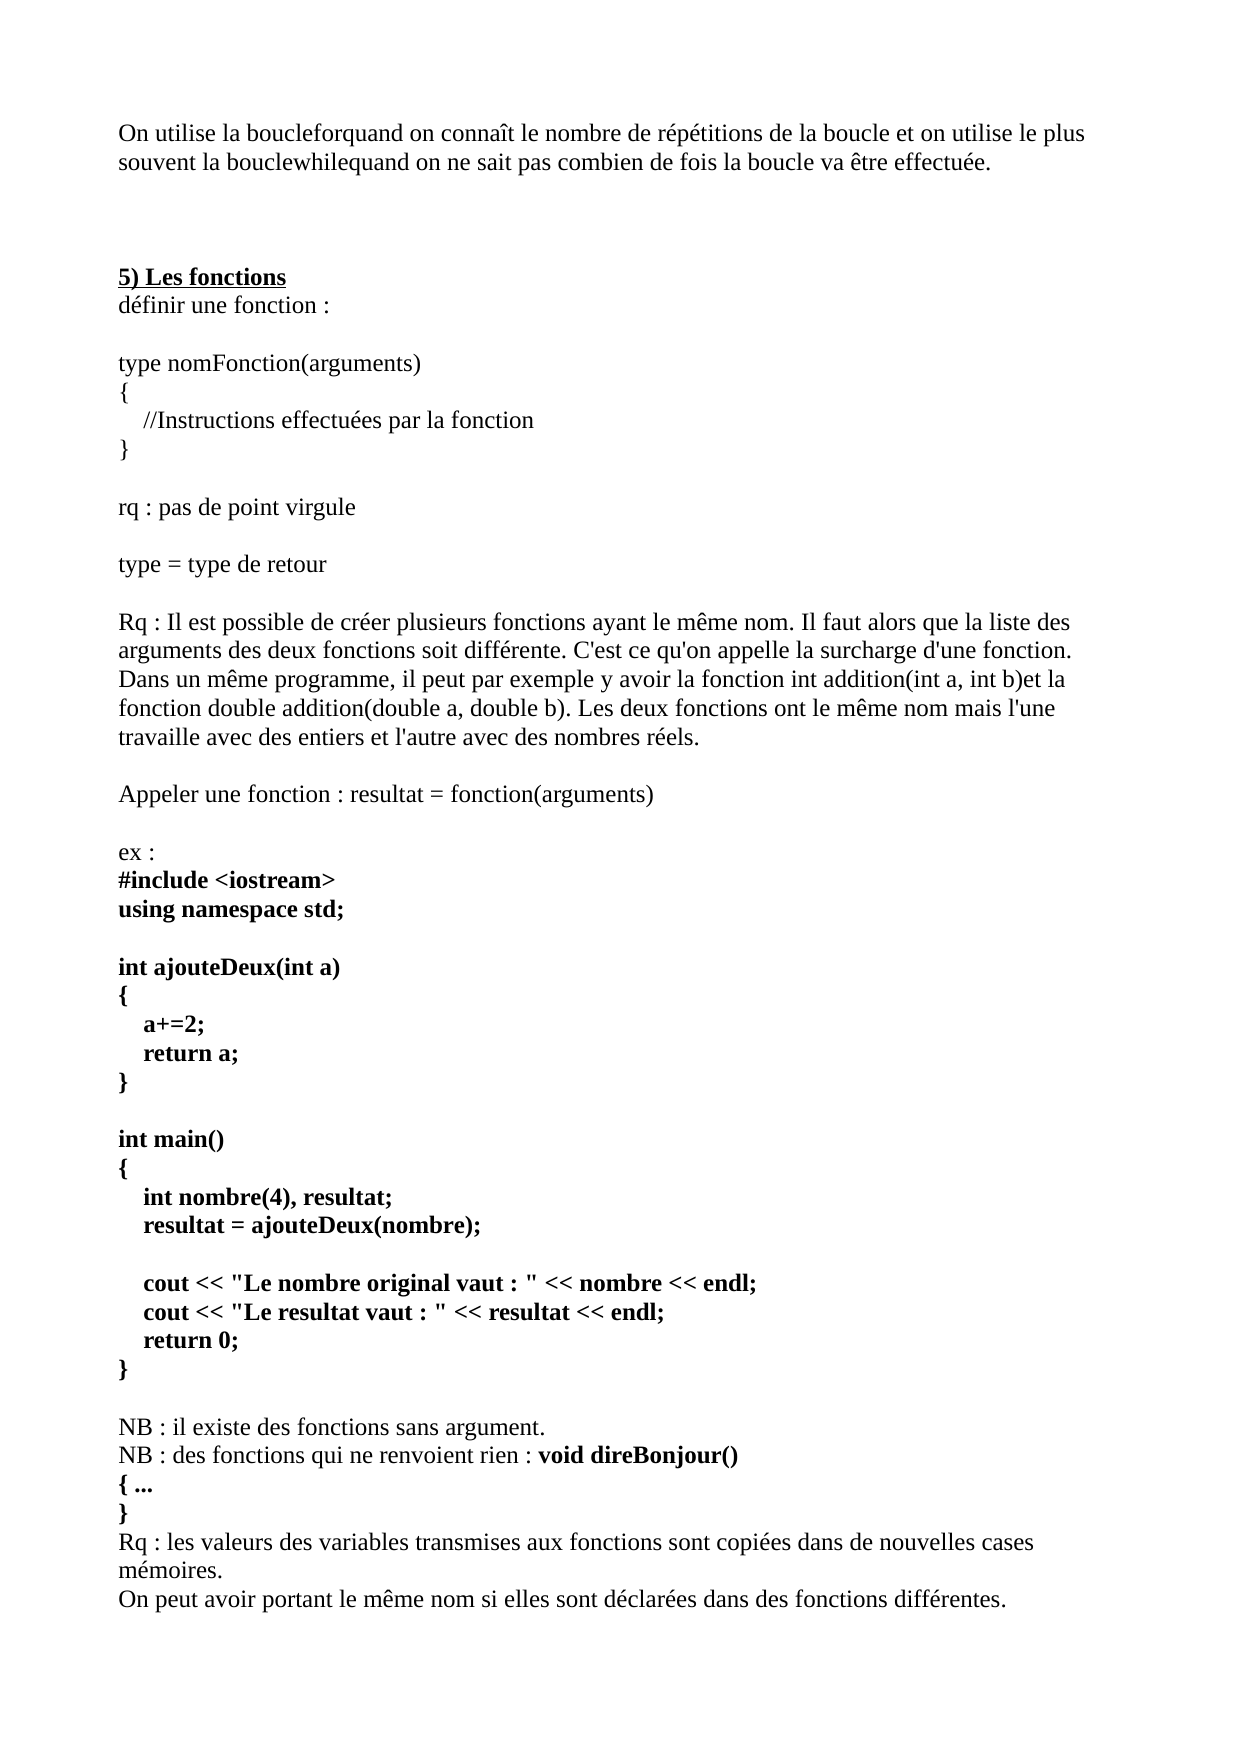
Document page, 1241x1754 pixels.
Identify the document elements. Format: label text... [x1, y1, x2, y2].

text } [118, 1498, 1122, 1527]
text On peut avoir portant le même nom si elles sont déclarées dans des fonctions différentes. [118, 1584, 1122, 1613]
text cout << "Le resultat vaut : " << resultat << endl; [118, 1297, 1122, 1326]
text { ... [118, 1469, 1122, 1498]
text a+=2; [118, 1009, 1122, 1038]
text type = type de retour [118, 549, 1122, 578]
text { [118, 377, 1122, 406]
text Rq : les valeurs des variables transmises aux fonctions sont copiées dans de nouvelles cases mémoires. [118, 1527, 1122, 1584]
text type nomFonction(arguments) [118, 348, 1122, 377]
text resultat = ajouteDeux(nombre); [118, 1211, 1122, 1239]
text int main() [118, 1124, 1122, 1153]
text } [118, 434, 1122, 463]
text return a; [118, 1038, 1122, 1067]
text { [118, 981, 1122, 1009]
text définir une fonction : [118, 291, 1122, 319]
text #include <iostream> [118, 866, 1122, 894]
text ex : [118, 837, 1122, 866]
text Rq : Il est possible de créer plusieurs fonctions ayant le même nom. Il faut alors que la liste des arguments des deux fonctions soit différente. C'est ce qu'on appelle la surcharge d'une fonction. Dans un même programme, il peut par exemple y avoir la fonction int addition(int a, int b)et la fonction double addition(double a, double b). Les deux fonctions ont le même nom mais l'une travaille avec des entiers et l'autre avec des nombres réels. [118, 607, 1122, 751]
text return 0; [118, 1326, 1122, 1354]
text } [118, 1354, 1122, 1383]
text { [118, 1153, 1122, 1182]
text Appeler une fonction : resultat = fonction(arguments) [118, 779, 1122, 808]
text NB : il existe des fonctions sans argument. [118, 1412, 1122, 1441]
text NB : des fonctions qui ne renvoient rien : void direBonjour() [118, 1441, 1122, 1469]
text 5) Les fonctions [118, 262, 1122, 291]
text int nombre(4), resultat; [118, 1182, 1122, 1211]
text } [118, 1067, 1122, 1096]
text rq : pas de point virgule [118, 492, 1122, 521]
text int ajouteDeux(int a) [118, 952, 1122, 981]
text using namespace std; [118, 894, 1122, 923]
text On utilise la boucleforquand on connaît le nombre de répétitions de la boucle et on utilise le plus souvent la bouclewhilequand on ne sait pas combien de fois la boucle va être effectuée. [118, 118, 1122, 176]
text cout << "Le nombre original vaut : " << nombre << endl; [118, 1268, 1122, 1297]
text //Instructions effectuées par la fonction [118, 406, 1122, 434]
